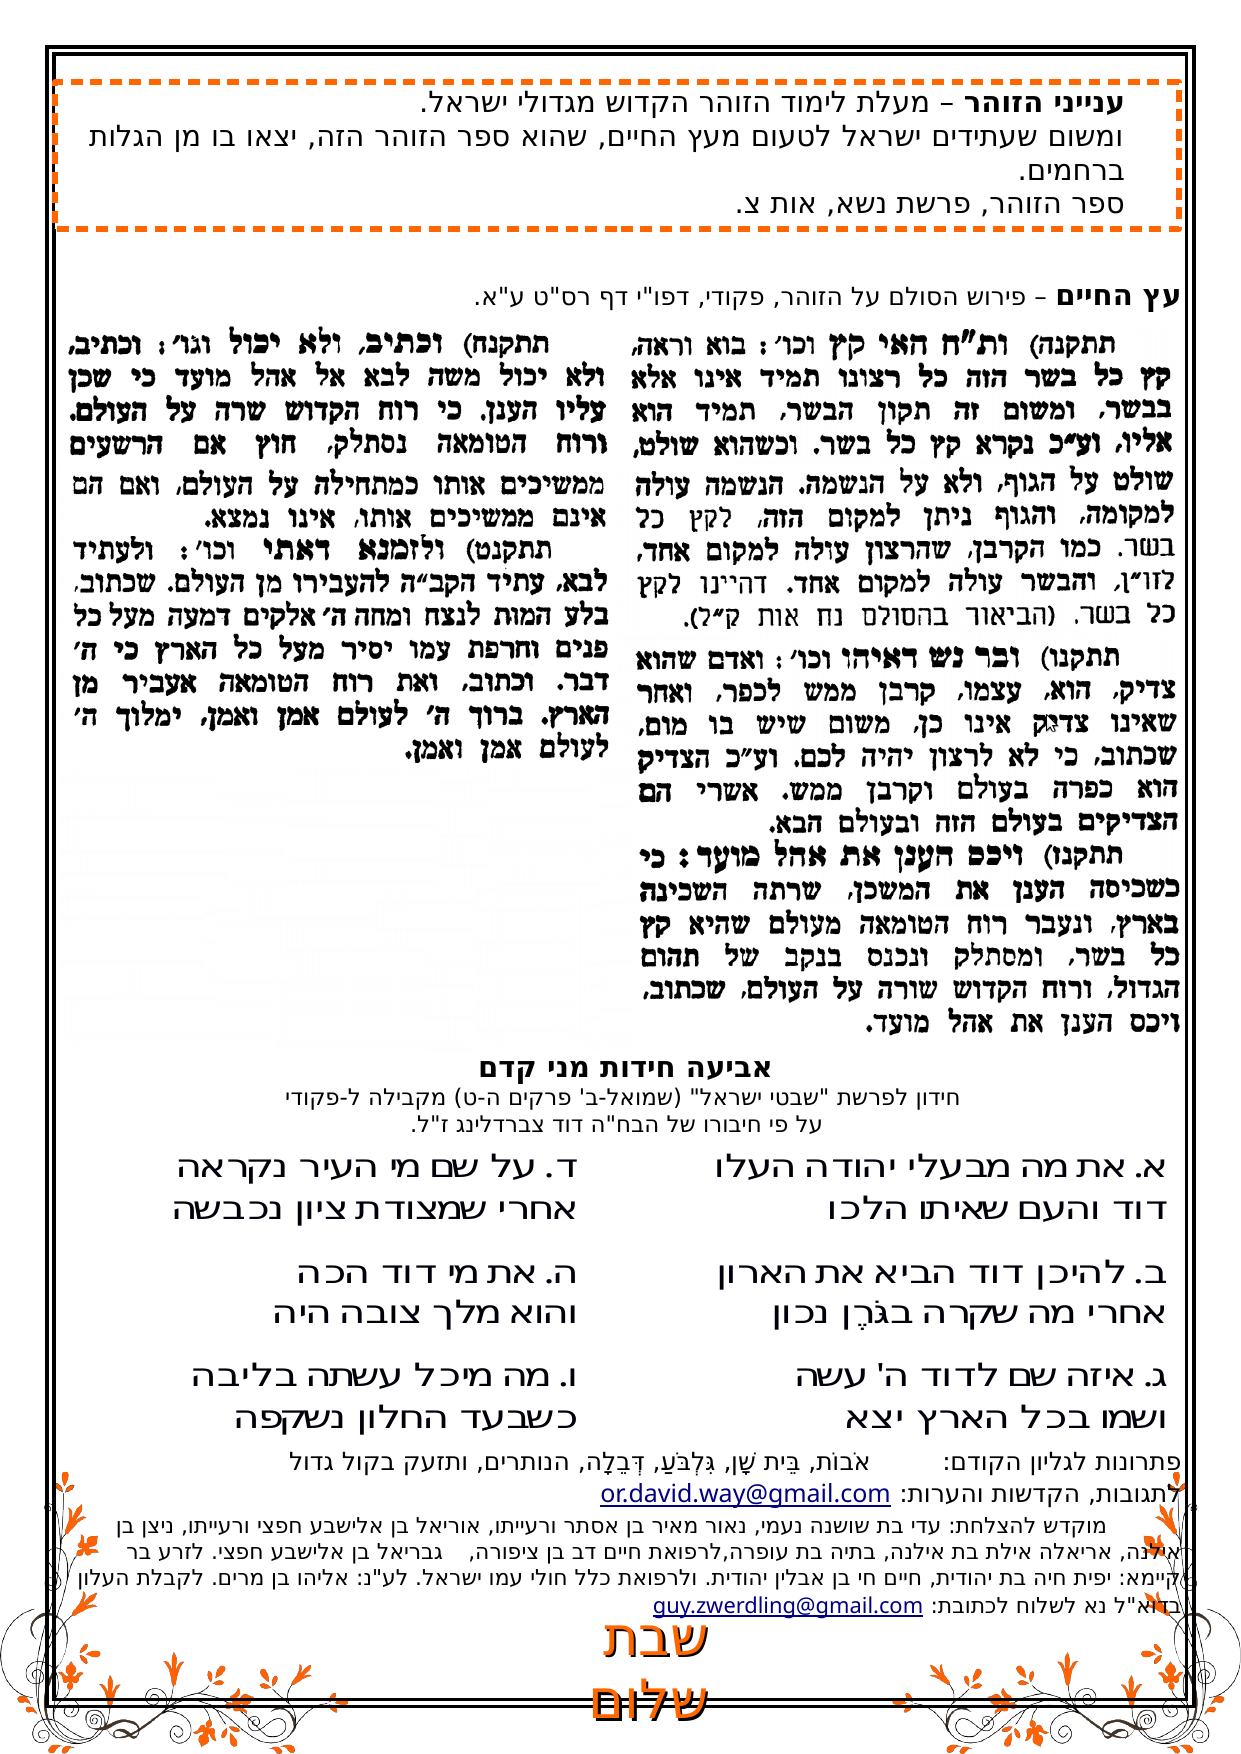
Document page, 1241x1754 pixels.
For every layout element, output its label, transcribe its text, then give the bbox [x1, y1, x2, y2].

picture [55, 81, 1179, 229]
text חידון לפרשת "שבטי ישראל" (שמואל-ב' פרקים ה-ט) מקבילה ל-פקודי [59, 1084, 1185, 1111]
list אביעה חידות מני קדם [59, 1051, 1182, 1084]
list לתגובות, הקדשות והערות: or.david.way@gmail.com [349, 1476, 892, 1510]
picture [892, 1472, 1185, 1698]
list מוקדש להצלחת: עדי בת שושנה נעמי, נאור מאיר בן אסתר ורעייתו, אוריאל בן אלישבע חפצי ורעייתו, ניצן בן אילנה, אריאלה אילת בת אילנה, בתיה בת עופרה,לרפואת חיים דב בן ציפורה, גבריאל בן אלישבע חפצי. לזרע בר קיימא: יפית חיה בת יהודית, חיים חי בן אבלין יהודית. ולרפואת כלל חולי עמו ישראל. לע"נ: אליהו בן מרים. לקבלת העלון בדוא"ל נא לשלוח לכתובת: guy.zwerdling@gmail.com [349, 1510, 892, 1620]
picture [892, 1523, 899, 1531]
picture [0, 1472, 349, 1754]
picture [56, 1472, 349, 1698]
picture [892, 1472, 1241, 1754]
picture [892, 1472, 1192, 1705]
list פתרונות לגליון הקודם: אֹבוֹת, בֵּית שָׁן, גִּלְבֹּעַ, דְּבֵלָה, הנותרים, ותזעק בקול גדול [59, 1138, 1182, 1476]
picture [892, 1603, 899, 1612]
list על פי חיבורו של הבח"ה דוד צברדלינג ז"ל. [59, 1111, 1182, 1138]
picture [58, 324, 1182, 1051]
text עץ החיים – פירוש הסולם על הזוהר, פקודי, דפו"י דף רס"ט ע"א. [59, 278, 1182, 312]
picture [49, 1472, 349, 1705]
